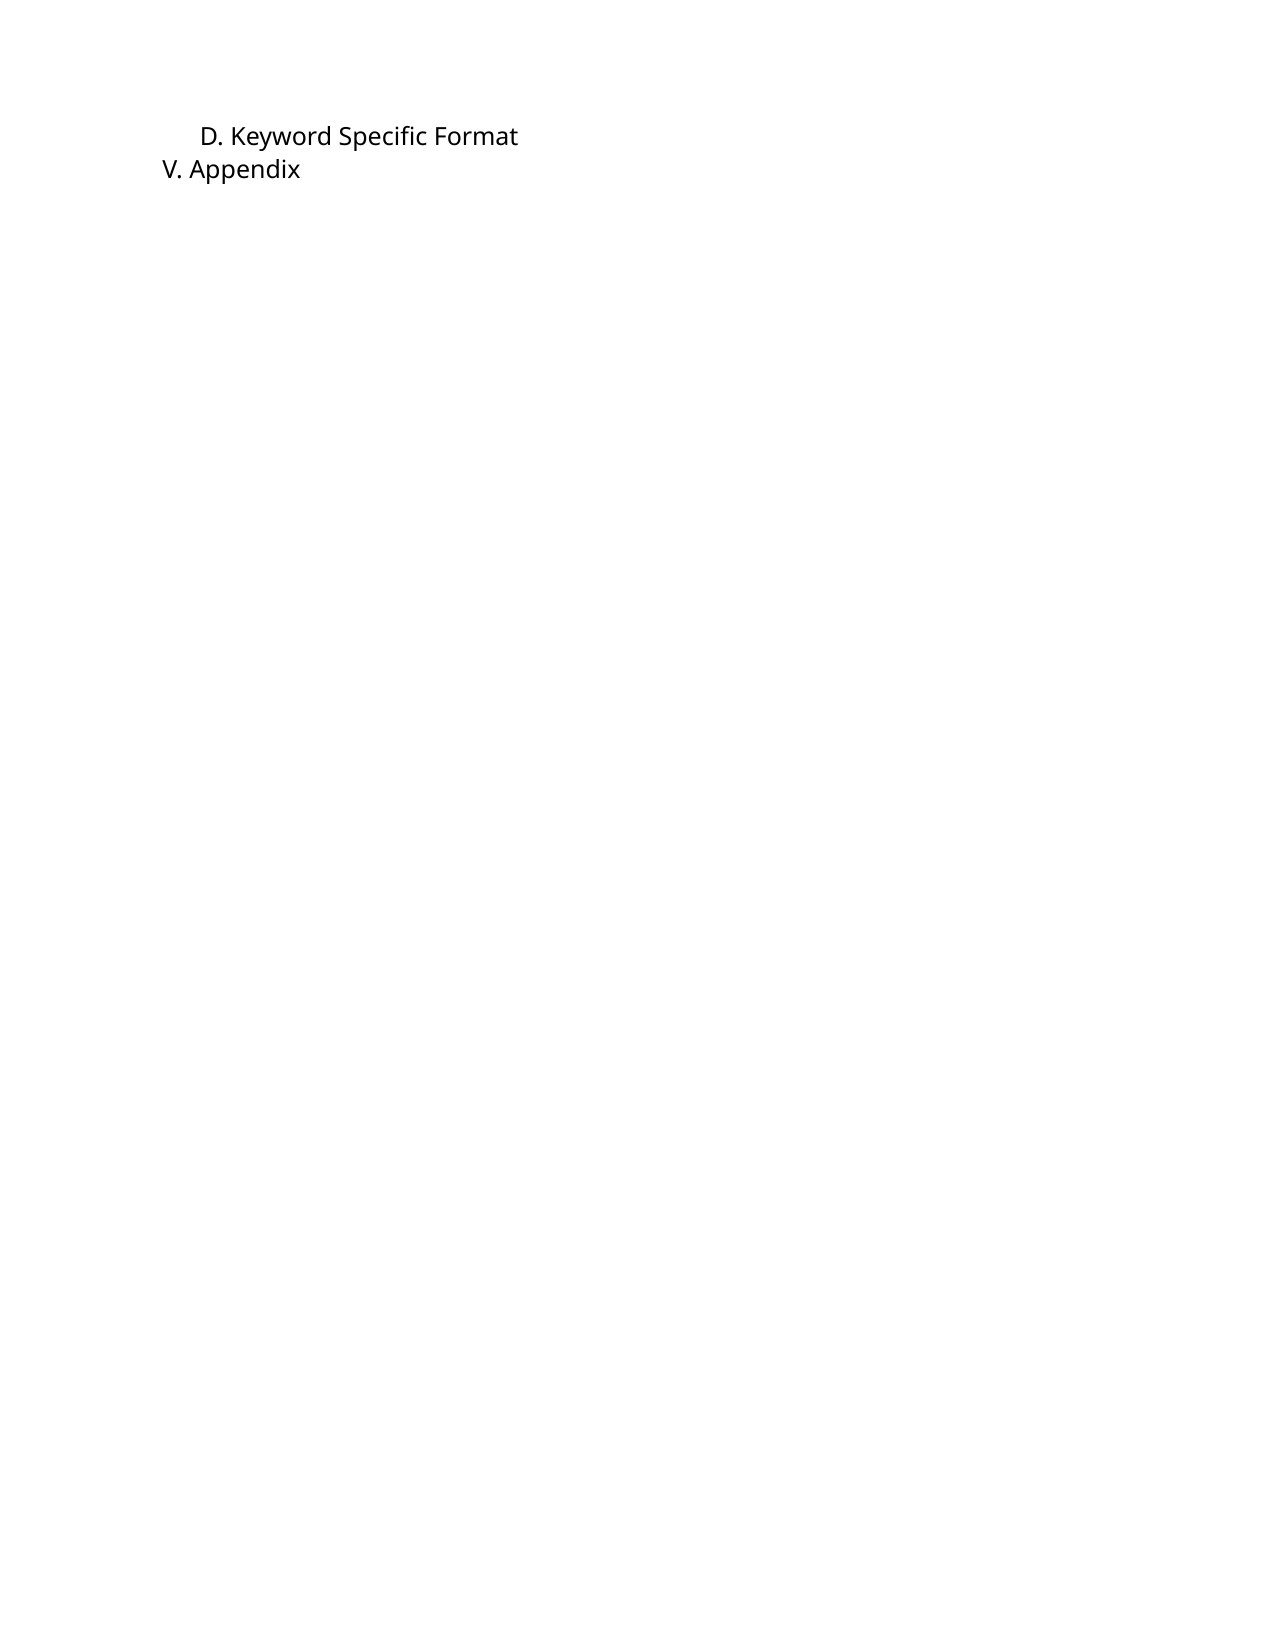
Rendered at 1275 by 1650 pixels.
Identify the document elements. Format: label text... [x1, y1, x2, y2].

list Keyword Specific Format [193, 118, 1157, 152]
list Appendix [156, 152, 1157, 186]
